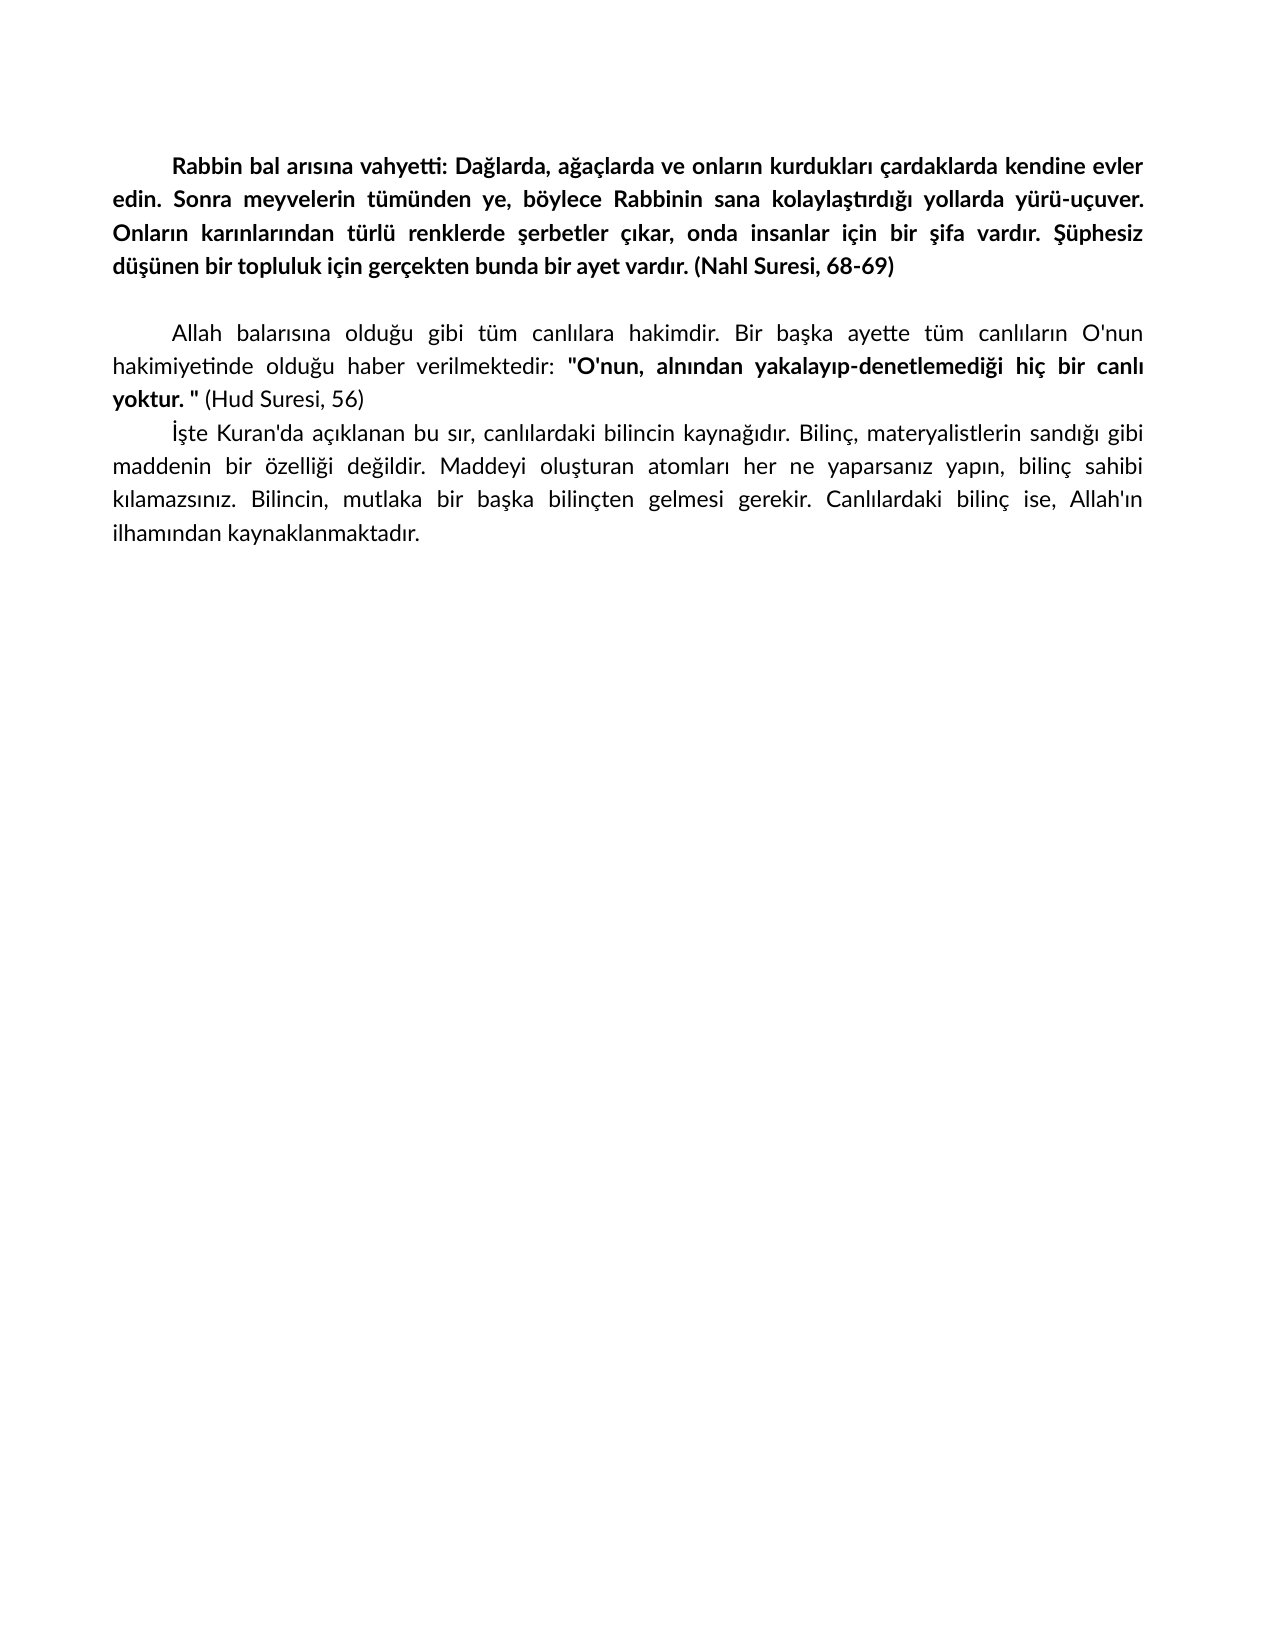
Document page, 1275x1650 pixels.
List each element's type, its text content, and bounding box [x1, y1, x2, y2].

text İşte Kuran'da açıklanan bu sır, canlılardaki bilincin kaynağıdır. Bilinç, materyalistlerin sandığı gibi maddenin bir özelliği değildir. Maddeyi oluşturan atomları her ne yaparsanız yapın, bilinç sahibi kılamazsınız. Bilincin, mutlaka bir başka bilinçten gelmesi gerekir. Canlılardaki bilinç ise, Allah'ın ilhamından kaynaklanmaktadır. [112, 414, 1145, 548]
text Allah balarısına olduğu gibi tüm canlılara hakimdir. Bir başka ayette tüm canlıların O'nun hakimiyetinde olduğu haber verilmektedir: "O'nun, alnından yakalayıp-denetlemediği hiç bir canlı yoktur. " (Hud Suresi, 56) [112, 314, 1145, 414]
text Rabbin bal arısına vahyetti: Dağlarda, ağaçlarda ve onların kurdukları çardaklarda kendine evler edin. Sonra meyvelerin tümünden ye, böylece Rabbinin sana kolaylaştırdığı yollarda yürü-uçuver. Onların karınlarından türlü renklerde şerbetler çıkar, onda insanlar için bir şifa vardır. Şüphesiz düşünen bir topluluk için gerçekten bunda bir ayet vardır. (Nahl Suresi, 68-69) [112, 148, 1145, 281]
